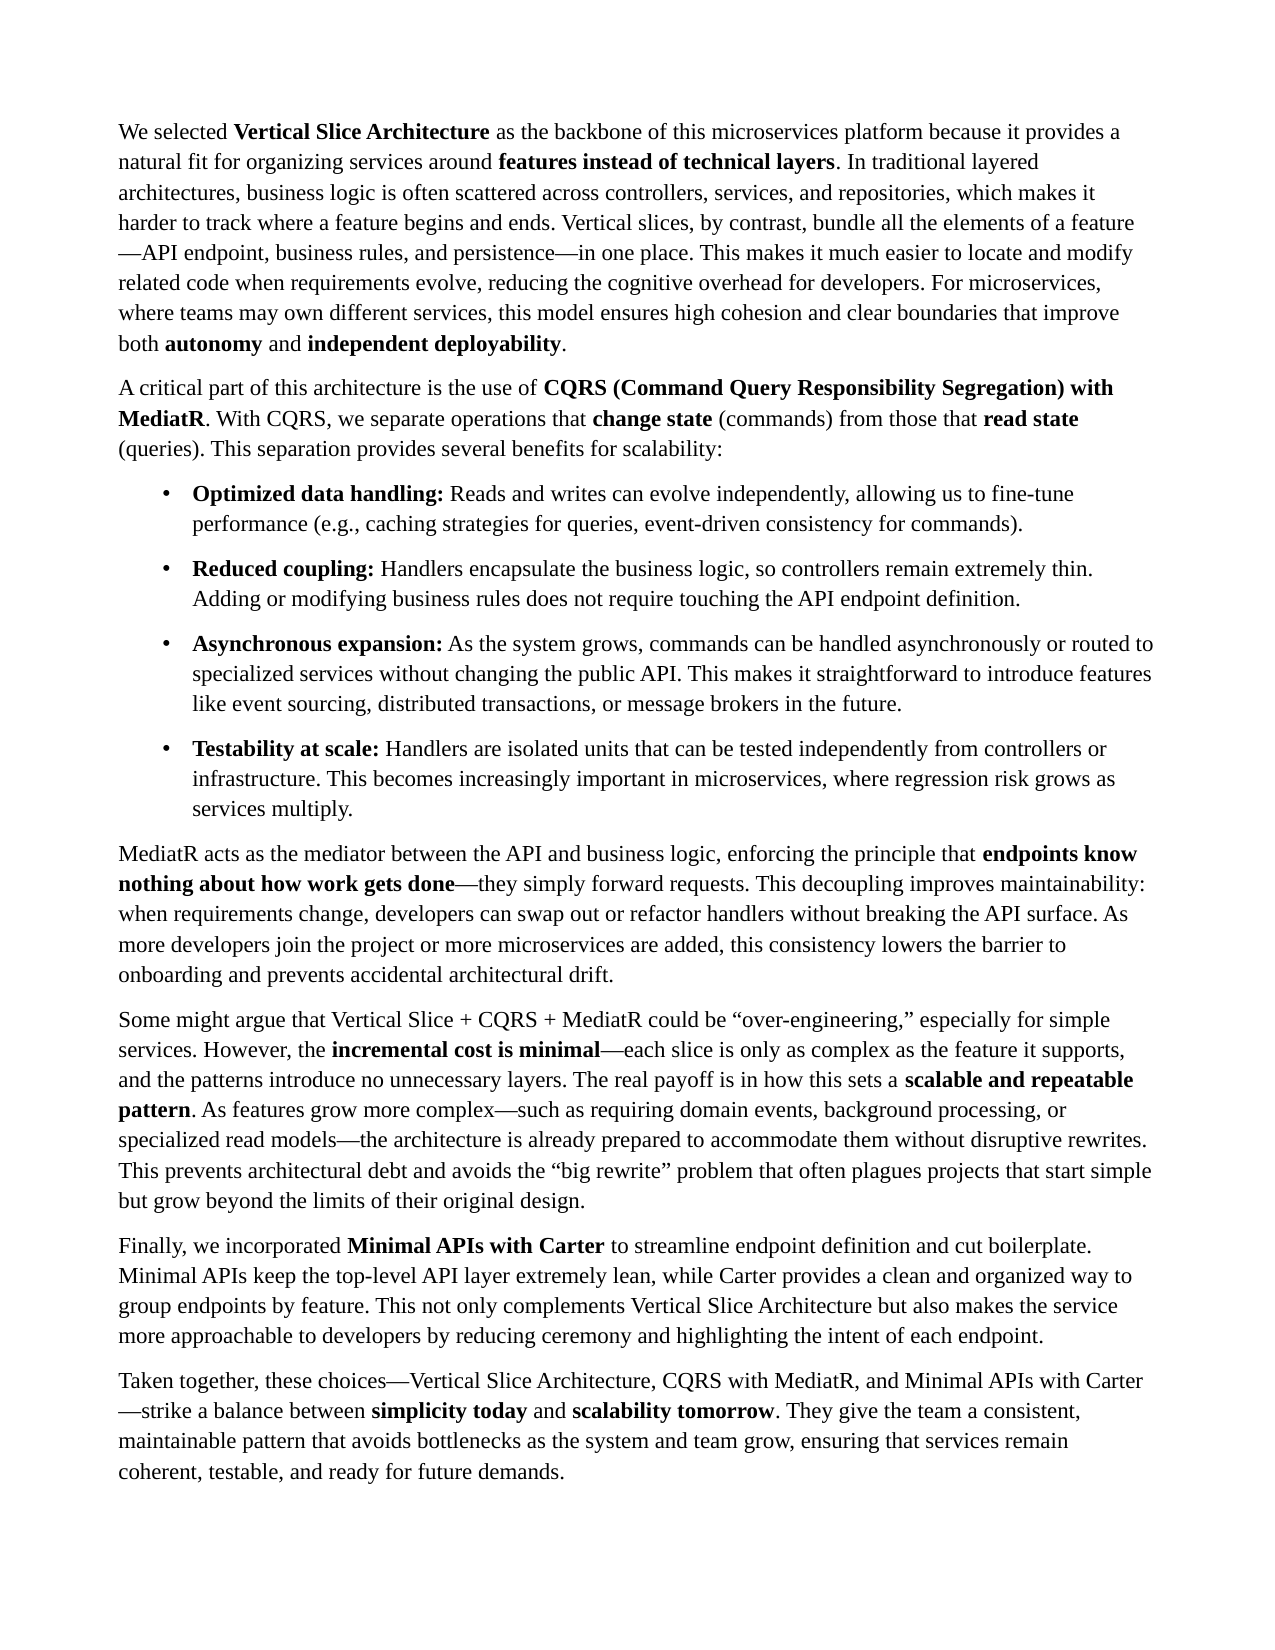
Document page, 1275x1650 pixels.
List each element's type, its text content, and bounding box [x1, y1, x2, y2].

list Testability at scale: Handlers are isolated units that can be tested independently from controllers or infrastructure. This becomes increasingly important in microservices, where regression risk grows as services multiply. [162, 735, 1157, 822]
list Optimized data handling: Reads and writes can evolve independently, allowing us to fine-tune performance (e.g., caching strategies for queries, event-driven consistency for commands). [162, 479, 1157, 536]
text Some might argue that Vertical Slice + CQRS + MediatR could be “over-engineering,” especially for simple services. However, the incremental cost is minimal—each slice is only as complex as the feature it supports, and the patterns introduce no unnecessary layers. The real payoff is in how this sets a scalable and repeatable pattern. As features grow more complex—such as requiring domain events, background processing, or specialized read models—the architecture is already prepared to accommodate them without disruptive rewrites. This prevents architectural debt and avoids the “big rewrite” problem that often plagues projects that start simple but grow beyond the limits of their original design. [118, 1006, 1157, 1213]
text A critical part of this architecture is the use of CQRS (Command Query Responsibility Segregation) with MediatR. With CQRS, we separate operations that change state (commands) from those that read state (queries). This separation provides several benefits for scalability: [118, 374, 1157, 461]
text We selected Vertical Slice Architecture as the backbone of this microservices platform because it provides a natural fit for organizing services around features instead of technical layers. In traditional layered architectures, business logic is often scattered across controllers, services, and repositories, which makes it harder to track where a feature begins and ends. Vertical slices, by contrast, bundle all the elements of a feature—API endpoint, business rules, and persistence—in one place. This makes it much easier to locate and modify related code when requirements evolve, reducing the cognitive overhead for developers. For microservices, where teams may own different services, this model ensures high cohesion and clear boundaries that improve both autonomy and independent deployability. [118, 118, 1157, 356]
text Finally, we incorporated Minimal APIs with Carter to streamline endpoint definition and cut boilerplate. Minimal APIs keep the top-level API layer extremely lean, while Carter provides a clean and organized way to group endpoints by feature. This not only complements Vertical Slice Architecture but also makes the service more approachable to developers by reducing ceremony and highlighting the intent of each endpoint. [118, 1232, 1157, 1349]
list Reduced coupling: Handlers encapsulate the business logic, so controllers remain extremely thin. Adding or modifying business rules does not require touching the API endpoint definition. [162, 554, 1157, 611]
text MediatR acts as the mediator between the API and business logic, enforcing the principle that endpoints know nothing about how work gets done—they simply forward requests. This decoupling improves maintainability: when requirements change, developers can swap out or refactor handlers without breaking the API surface. As more developers join the project or more microservices are added, this consistency lowers the barrier to onboarding and prevents accidental architectural drift. [118, 840, 1157, 987]
text Taken together, these choices—Vertical Slice Architecture, CQRS with MediatR, and Minimal APIs with Carter—strike a balance between simplicity today and scalability tomorrow. They give the team a consistent, maintainable pattern that avoids bottlenecks as the system and team grow, ensuring that services remain coherent, testable, and ready for future demands. [118, 1367, 1157, 1484]
list Asynchronous expansion: As the system grows, commands can be handled asynchronously or routed to specialized services without changing the public API. This makes it straightforward to introduce features like event sourcing, distributed transactions, or message brokers in the future. [162, 629, 1157, 716]
